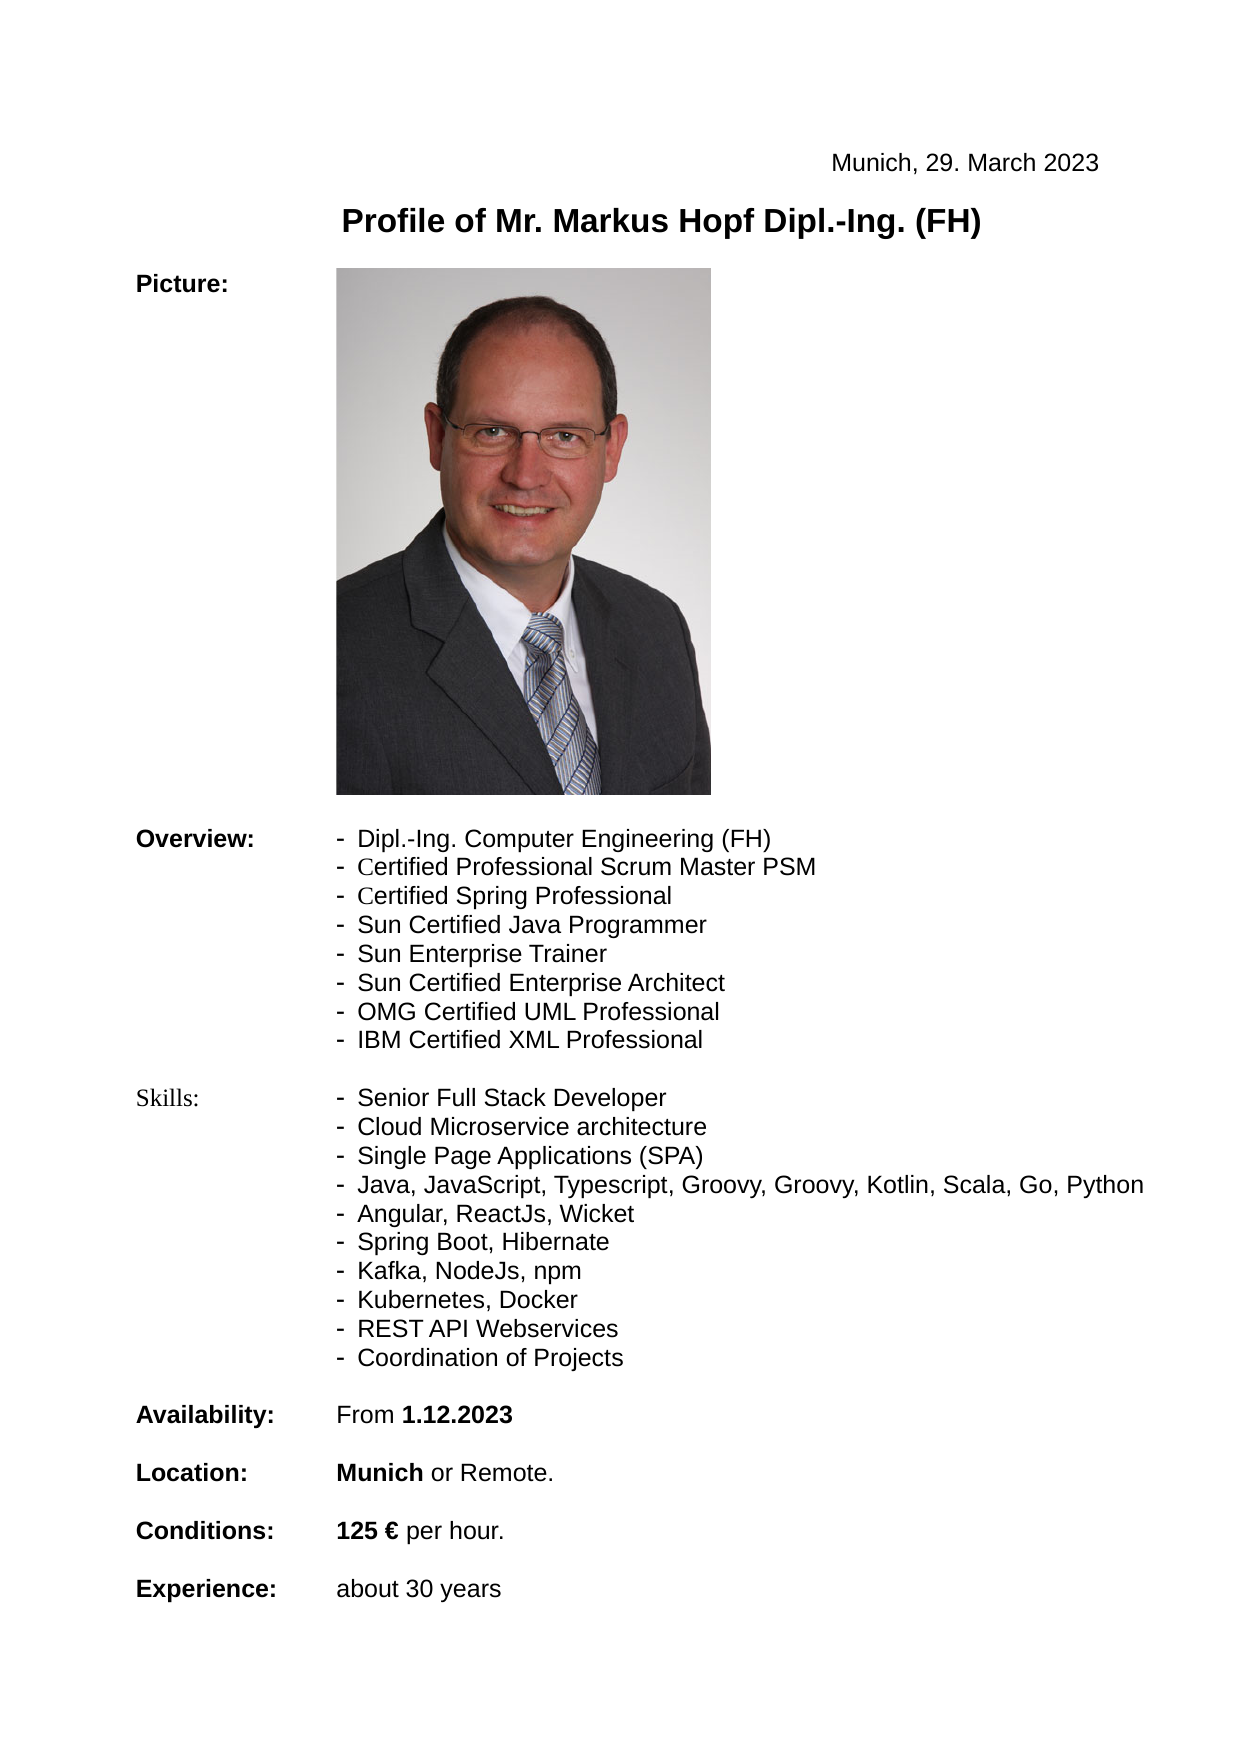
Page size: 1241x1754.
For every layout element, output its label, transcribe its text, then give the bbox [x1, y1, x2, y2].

table_cell - Dipl.-Ing. Computer Engineering (FH) - Certified Professional Scrum Master PSM - Certified Spring Professional - Sun Certified Java Programmer - Sun Enterprise Trainer - Sun Certified Enterprise Architect - OMG Certified UML Professional - IBM Certified XML Professional [336, 824, 1209, 1083]
table_cell Overview: [136, 824, 336, 1083]
table_cell about 30 years [336, 1574, 1209, 1632]
table_cell Availability: [136, 1400, 336, 1458]
subtitle Profile of Mr. Markus Hopf Dipl.-Ing. (FH) [295, 201, 1104, 240]
table_cell Munich or Remote. [336, 1458, 1209, 1516]
table_cell 125 € per hour. [336, 1516, 1209, 1574]
table_cell Skills: [136, 1083, 336, 1400]
table_header Picture: [136, 269, 336, 823]
table_header [336, 269, 1209, 823]
table_cell Conditions: [136, 1516, 336, 1574]
table_cell Experience: [136, 1574, 336, 1632]
text Munich, 29. March 2023 [148, 148, 1116, 176]
table_cell From 1.12.2023 [336, 1400, 1209, 1458]
table_cell - Senior Full Stack Developer - Cloud Microservice architecture - Single Page Applications (SPA) - Java, JavaScript, Typescript, Groovy, Groovy, Kotlin, Scala, Go, Python - Angular, ReactJs, Wicket - Spring Boot, Hibernate - Kafka, NodeJs, npm - Kubernetes, Docker - REST API Webservices - Coordination of Projects [336, 1083, 1209, 1400]
table_cell Location: [136, 1458, 336, 1516]
